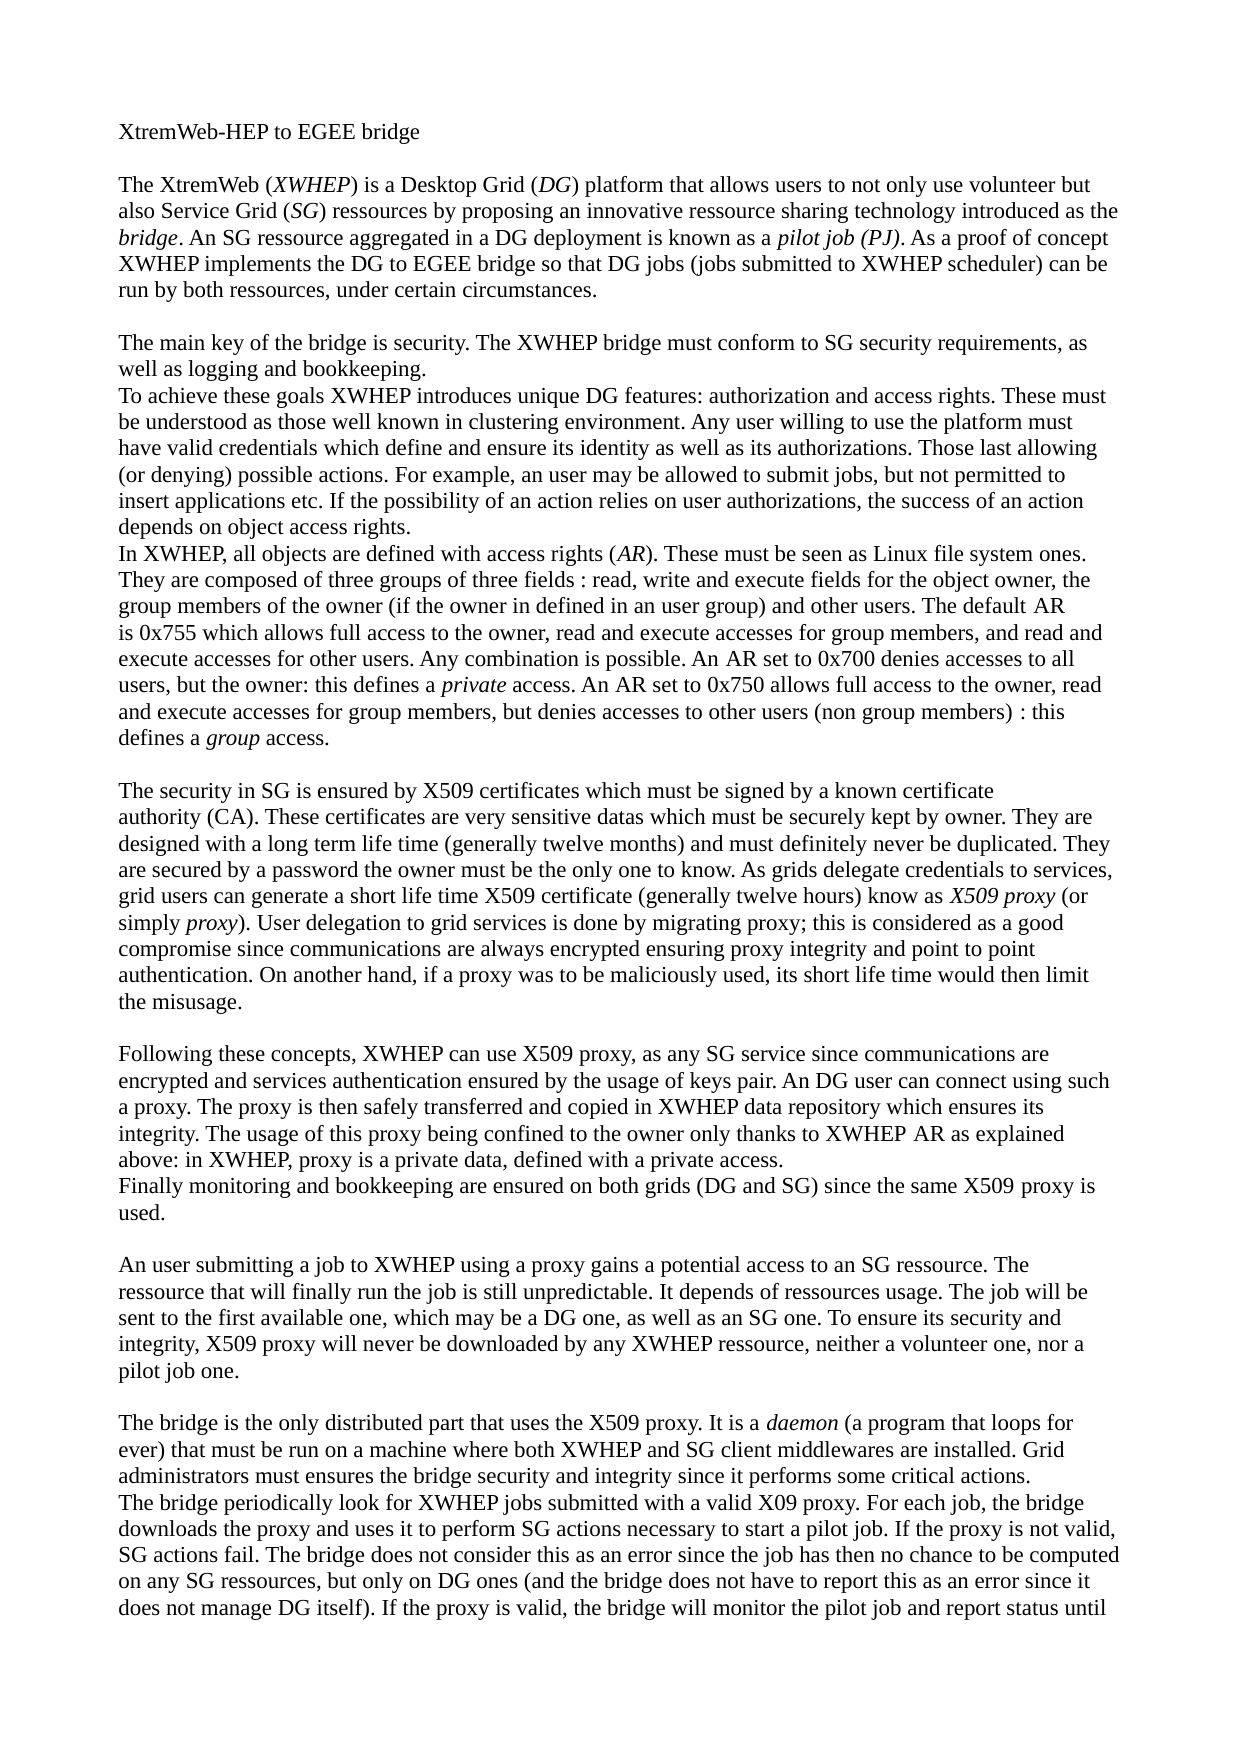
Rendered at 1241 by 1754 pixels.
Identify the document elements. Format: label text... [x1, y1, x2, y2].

text The security in SG is ensured by X509 certificates which must be signed by a known certificate authority (CA). These certificates are very sensitive datas which must be securely kept by owner. They are designed with a long term life time (generally twelve months) and must definitely never be duplicated. They are secured by a password the owner must be the only one to know. As grids delegate credentials to services, grid users can generate a short life time X509 certificate (generally twelve hours) know as X509 proxy (or simply proxy). User delegation to grid services is done by migrating proxy; this is considered as a good compromise since communications are always encrypted ensuring proxy integrity and point to point authentication. On another hand, if a proxy was to be maliciously used, its short life time would then limit the misusage. [118, 777, 1122, 1014]
text The main key of the bridge is security. The XWHEP bridge must conform to SG security requirements, as well as logging and bookkeeping. [118, 329, 1122, 382]
text The bridge is the only distributed part that uses the X509 proxy. It is a daemon (a program that loops for ever) that must be run on a machine where both XWHEP and SG client middlewares are installed. Grid administrators must ensures the bridge security and integrity since it performs some critical actions. [118, 1409, 1122, 1488]
text XtremWeb-HEP to EGEE bridge [118, 118, 1122, 144]
text To achieve these goals XWHEP introduces unique DG features: authorization and access rights. These must be understood as those well known in clustering environment. Any user willing to use the platform must have valid credentials which define and ensure its identity as well as its authorizations. Those last allowing (or denying) possible actions. For example, an user may be allowed to submit jobs, but not permitted to insert applications etc. If the possibility of an action relies on user authorizations, the success of an action depends on object access rights. [118, 382, 1122, 540]
text In XWHEP, all objects are defined with access rights (AR). These must be seen as Linux file system ones. They are composed of three groups of three fields : read, write and execute fields for the object owner, the group members of the owner (if the owner in defined in an user group) and other users. The default AR is 0x755 which allows full access to the owner, read and execute accesses for group members, and read and execute accesses for other users. Any combination is possible. An AR set to 0x700 denies accesses to all users, but the owner: this defines a private access. An AR set to 0x750 allows full access to the owner, read and execute accesses for group members, but denies accesses to other users (non group members) : this defines a group access. [118, 540, 1122, 751]
text The bridge periodically look for XWHEP jobs submitted with a valid X09 proxy. For each job, the bridge downloads the proxy and uses it to perform SG actions necessary to start a pilot job. If the proxy is not valid, SG actions fail. The bridge does not consider this as an error since the job has then no chance to be computed on any SG ressources, but only on DG ones (and the bridge does not have to report this as an error since it does not manage DG itself). If the proxy is valid, the bridge will monitor the pilot job and report status until [118, 1488, 1122, 1620]
text An user submitting a job to XWHEP using a proxy gains a potential access to an SG ressource. The ressource that will finally run the job is still unpredictable. It depends of ressources usage. The job will be sent to the first available one, which may be a DG one, as well as an SG one. To ensure its security and integrity, X509 proxy will never be downloaded by any XWHEP ressource, neither a volunteer one, nor a pilot job one. [118, 1251, 1122, 1383]
text Finally monitoring and bookkeeping are ensured on both grids (DG and SG) since the same X509 proxy is used. [118, 1172, 1122, 1225]
text The XtremWeb (XWHEP) is a Desktop Grid (DG) platform that allows users to not only use volunteer but also Service Grid (SG) ressources by proposing an innovative ressource sharing technology introduced as the bridge. An SG ressource aggregated in a DG deployment is known as a pilot job (PJ). As a proof of concept XWHEP implements the DG to EGEE bridge so that DG jobs (jobs submitted to XWHEP scheduler) can be run by both ressources, under certain circumstances. [118, 171, 1122, 303]
text Following these concepts, XWHEP can use X509 proxy, as any SG service since communications are encrypted and services authentication ensured by the usage of keys pair. An DG user can connect using such a proxy. The proxy is then safely transferred and copied in XWHEP data repository which ensures its integrity. The usage of this proxy being confined to the owner only thanks to XWHEP AR as explained above: in XWHEP, proxy is a private data, defined with a private access. [118, 1041, 1122, 1172]
